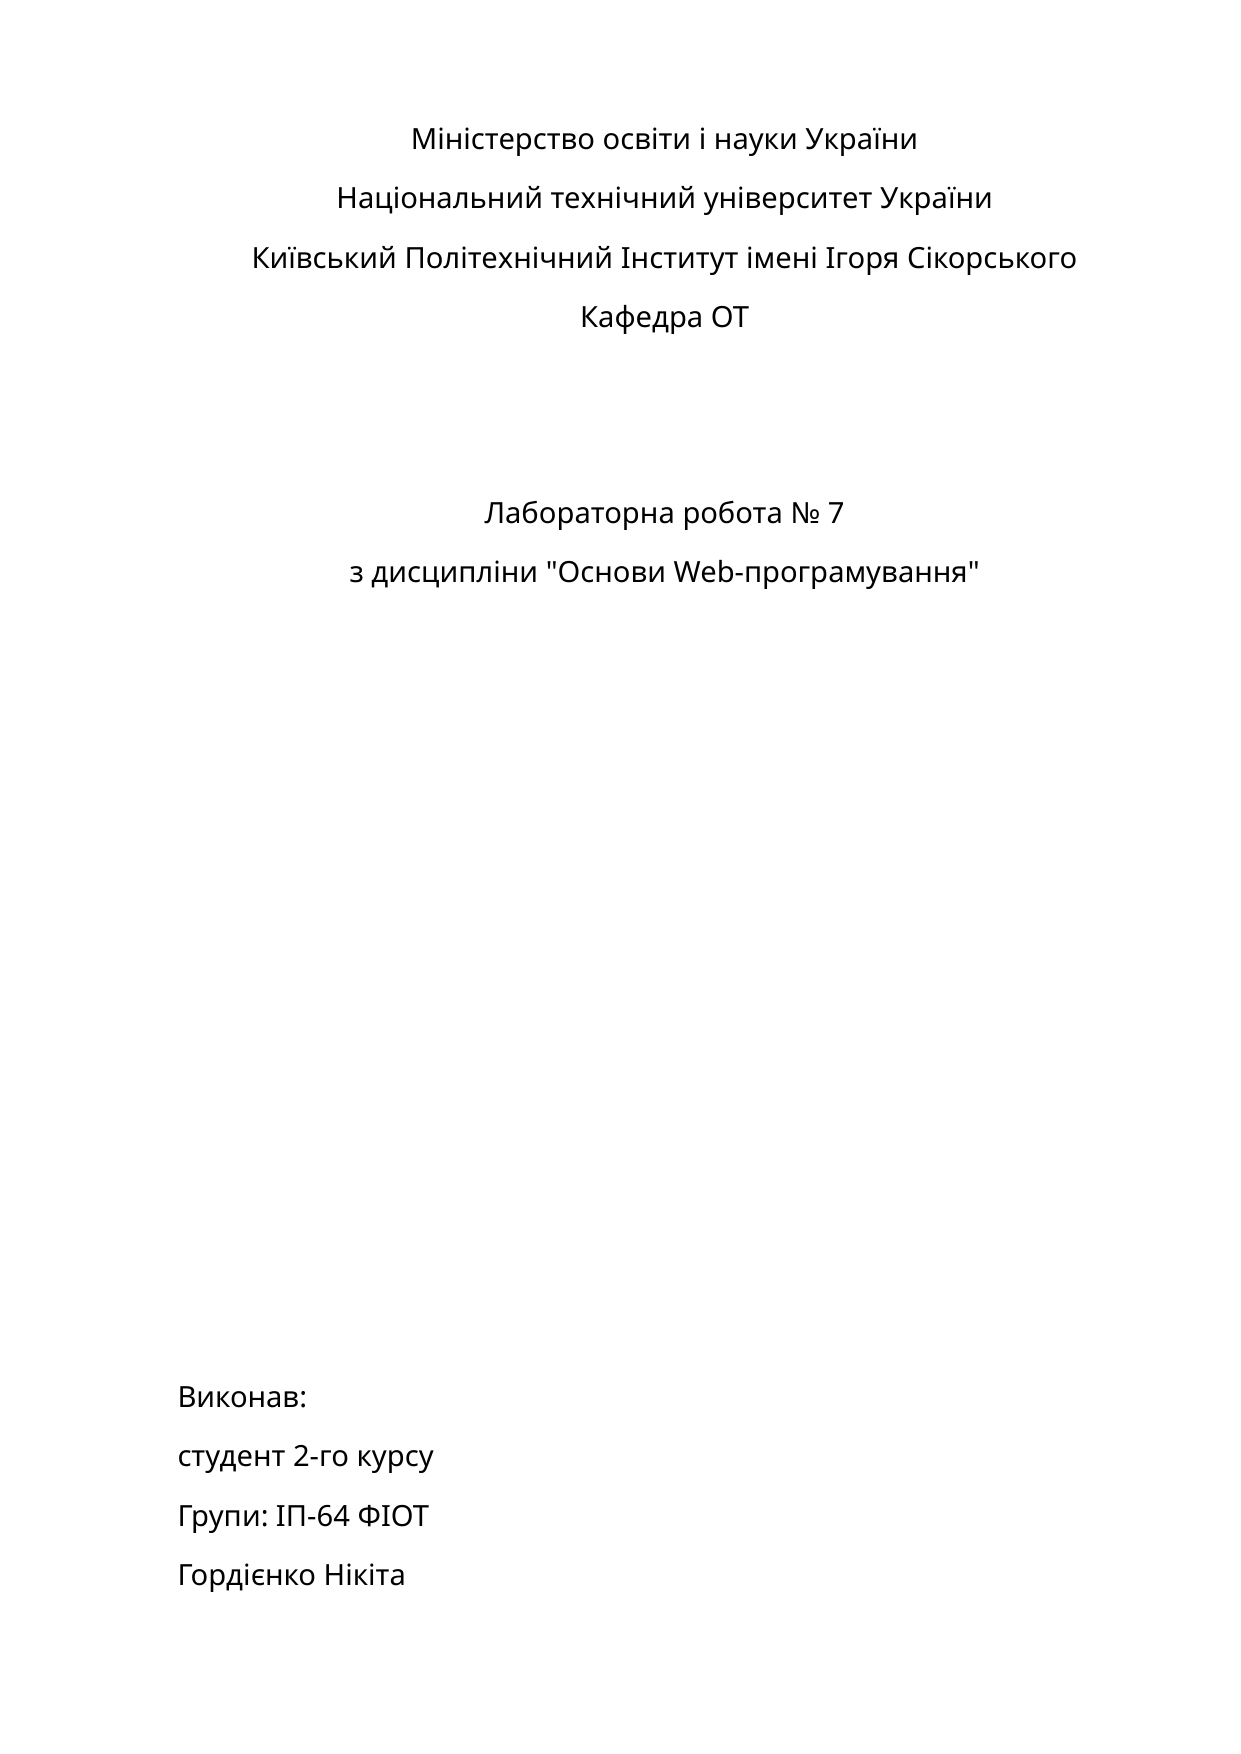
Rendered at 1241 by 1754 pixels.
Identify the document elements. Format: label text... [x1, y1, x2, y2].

text Національний технічний університет України Київський Політехнічний Інститут імені Ігоря Сікорського [177, 178, 1152, 277]
text Кафедра ОТ [177, 297, 1152, 336]
text Лабораторна робота № 7 [177, 492, 1152, 532]
text з дисципліни "Основи Web-програмування" [177, 552, 1152, 591]
text Групи: ІП-64 ФІОТ [177, 1495, 1152, 1535]
text Виконав: студент 2-го курсу [177, 1376, 1152, 1475]
text Гордієнко Нікіта [177, 1554, 1152, 1594]
text Міністерство освіти і науки України [177, 118, 1152, 158]
